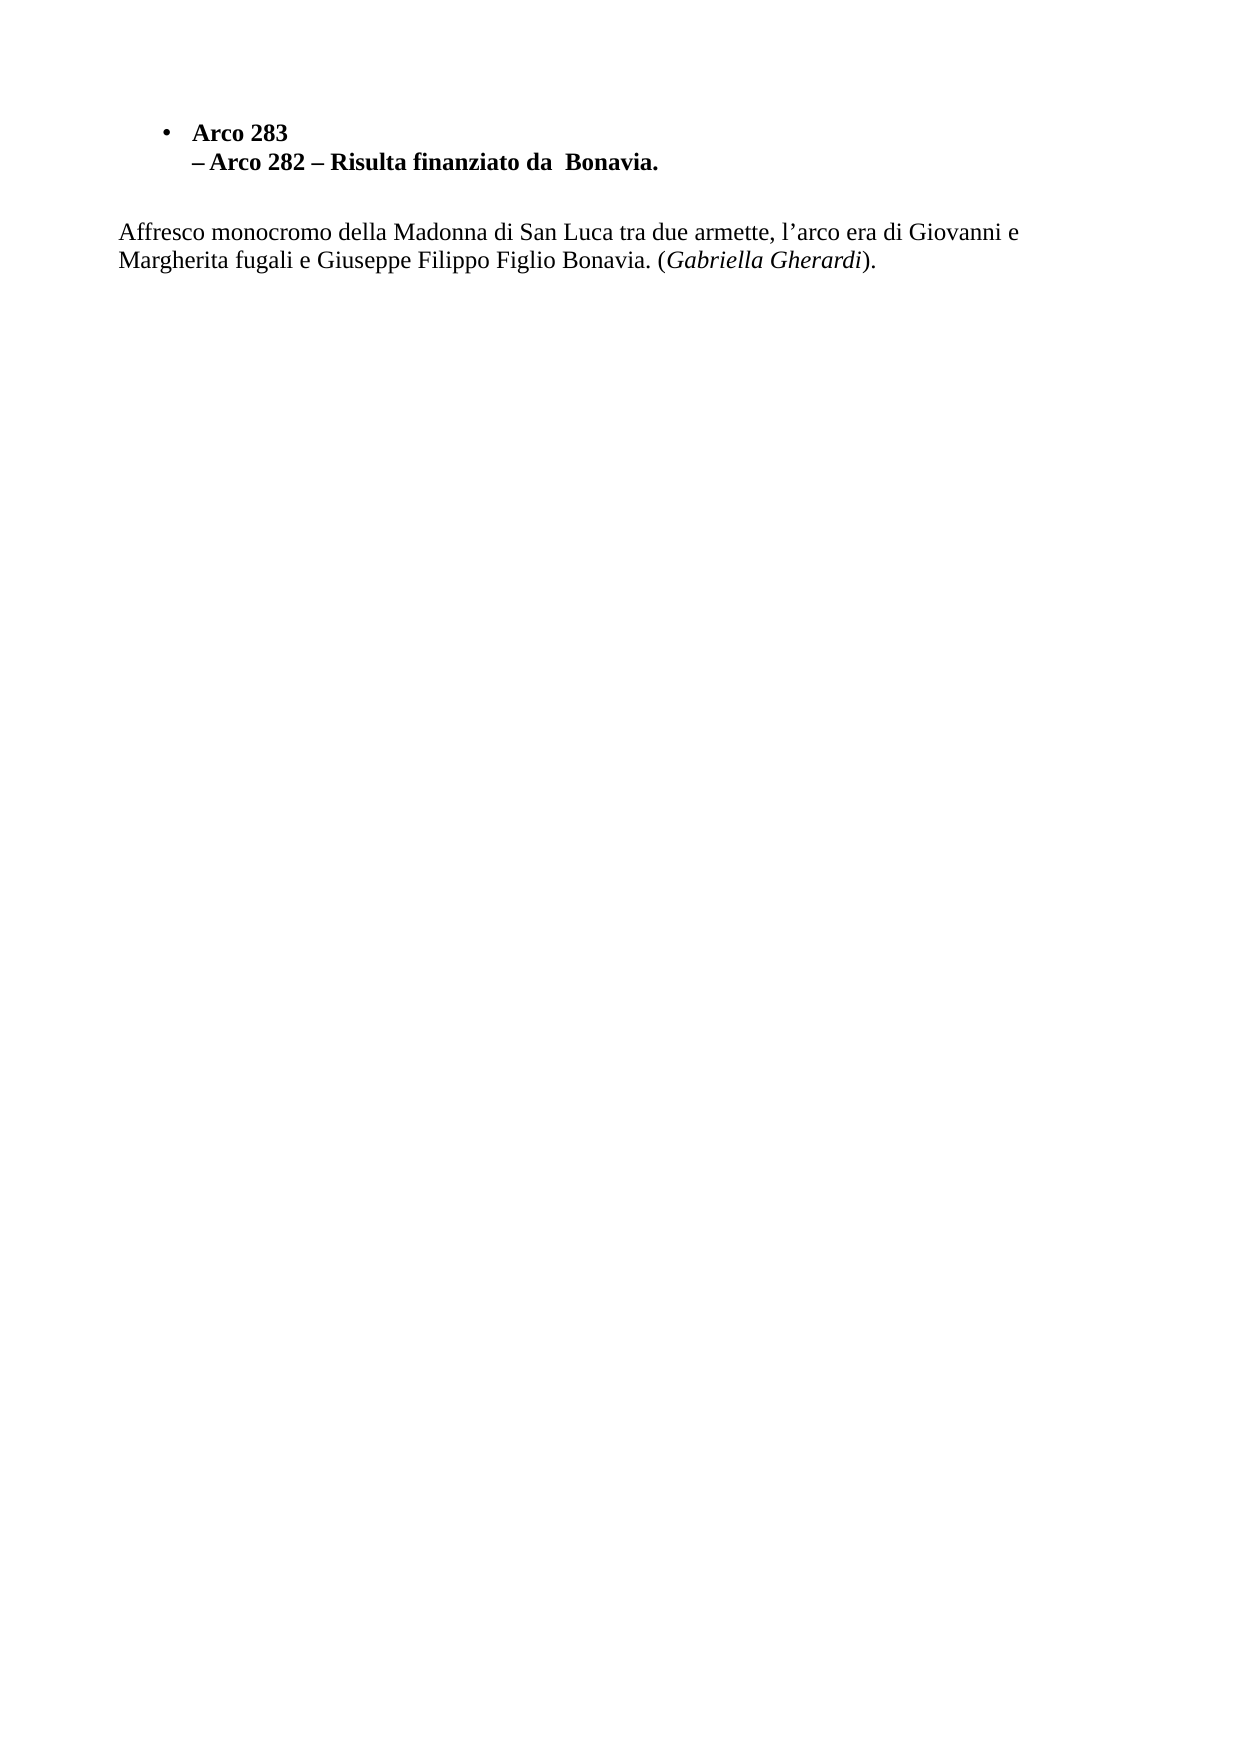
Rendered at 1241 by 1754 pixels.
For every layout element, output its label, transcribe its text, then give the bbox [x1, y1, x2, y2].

text Affresco monocromo della Madonna di San Luca tra due armette, l’arco era di Giovanni e Margherita fugali e Giuseppe Filippo Figlio Bonavia. (Gabriella Gherardi). [118, 217, 1122, 274]
list Arco 283 – Arco 282 – Risulta finanziato da Bonavia. [162, 118, 1122, 204]
